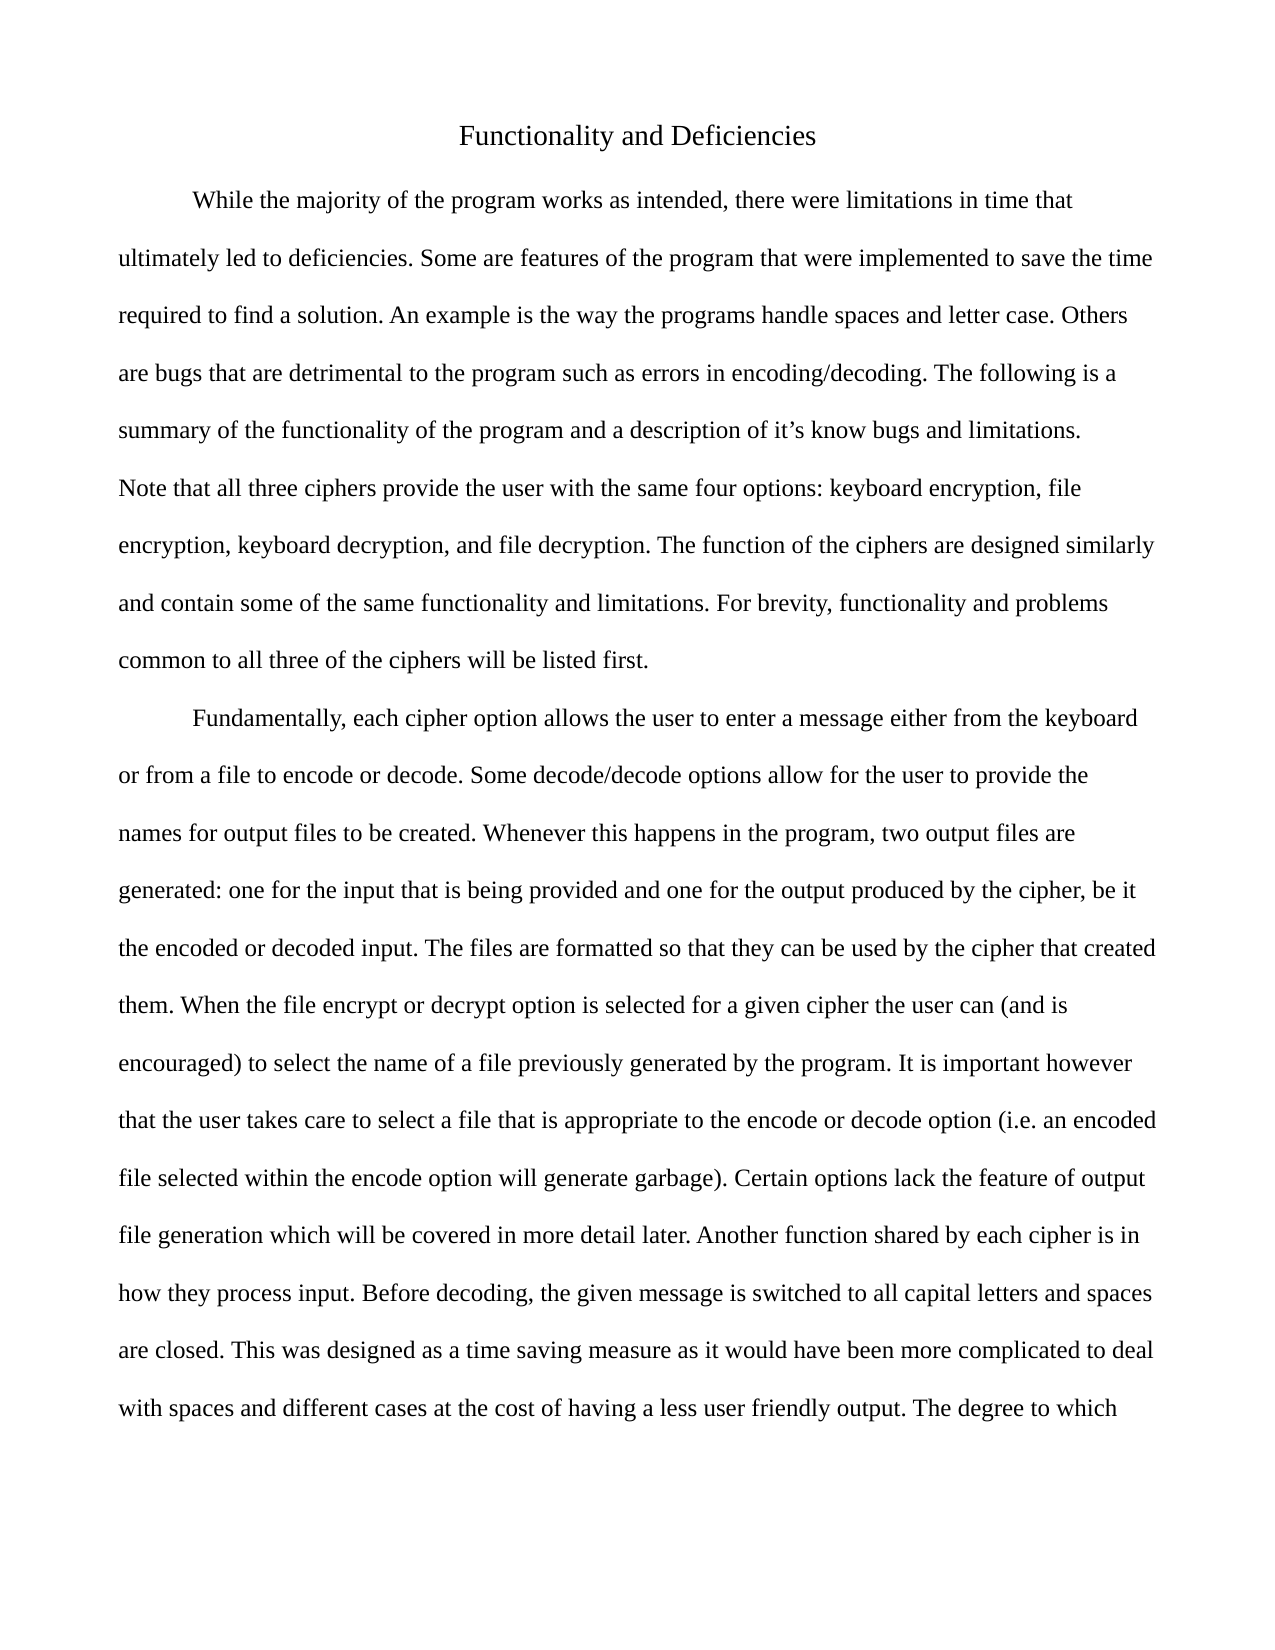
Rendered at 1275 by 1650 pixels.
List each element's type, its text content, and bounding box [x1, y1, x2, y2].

text Note that all three ciphers provide the user with the same four options: keyboard encryption, file encryption, keyboard decryption, and file decryption. The function of the ciphers are designed similarly and contain some of the same functionality and limitations. For brevity, functionality and problems common to all three of the ciphers will be listed first. [118, 473, 1157, 674]
text Functionality and Deficiencies [118, 118, 1157, 152]
text Fundamentally, each cipher option allows the user to enter a message either from the keyboard or from a file to encode or decode. Some decode/decode options allow for the user to provide the names for output files to be created. Whenever this happens in the program, two output files are generated: one for the input that is being provided and one for the output produced by the cipher, be it the encoded or decoded input. The files are formatted so that they can be used by the cipher that created them. When the file encrypt or decrypt option is selected for a given cipher the user can (and is encouraged) to select the name of a file previously generated by the program. It is important however that the user takes care to select a file that is appropriate to the encode or decode option (i.e. an encoded file selected within the encode option will generate garbage). Certain options lack the feature of output file generation which will be covered in more detail later. Another function shared by each cipher is in how they process input. Before decoding, the given message is switched to all capital letters and spaces are closed. This was designed as a time saving measure as it would have been more complicated to deal with spaces and different cases at the cost of having a less user friendly output. The degree to which [118, 703, 1157, 1421]
text While the majority of the program works as intended, there were limitations in time that ultimately led to deficiencies. Some are features of the program that were implemented to save the time required to find a solution. An example is the way the programs handle spaces and letter case. Others are bugs that are detrimental to the program such as errors in encoding/decoding. The following is a summary of the functionality of the program and a description of it’s know bugs and limitations. [118, 185, 1157, 444]
